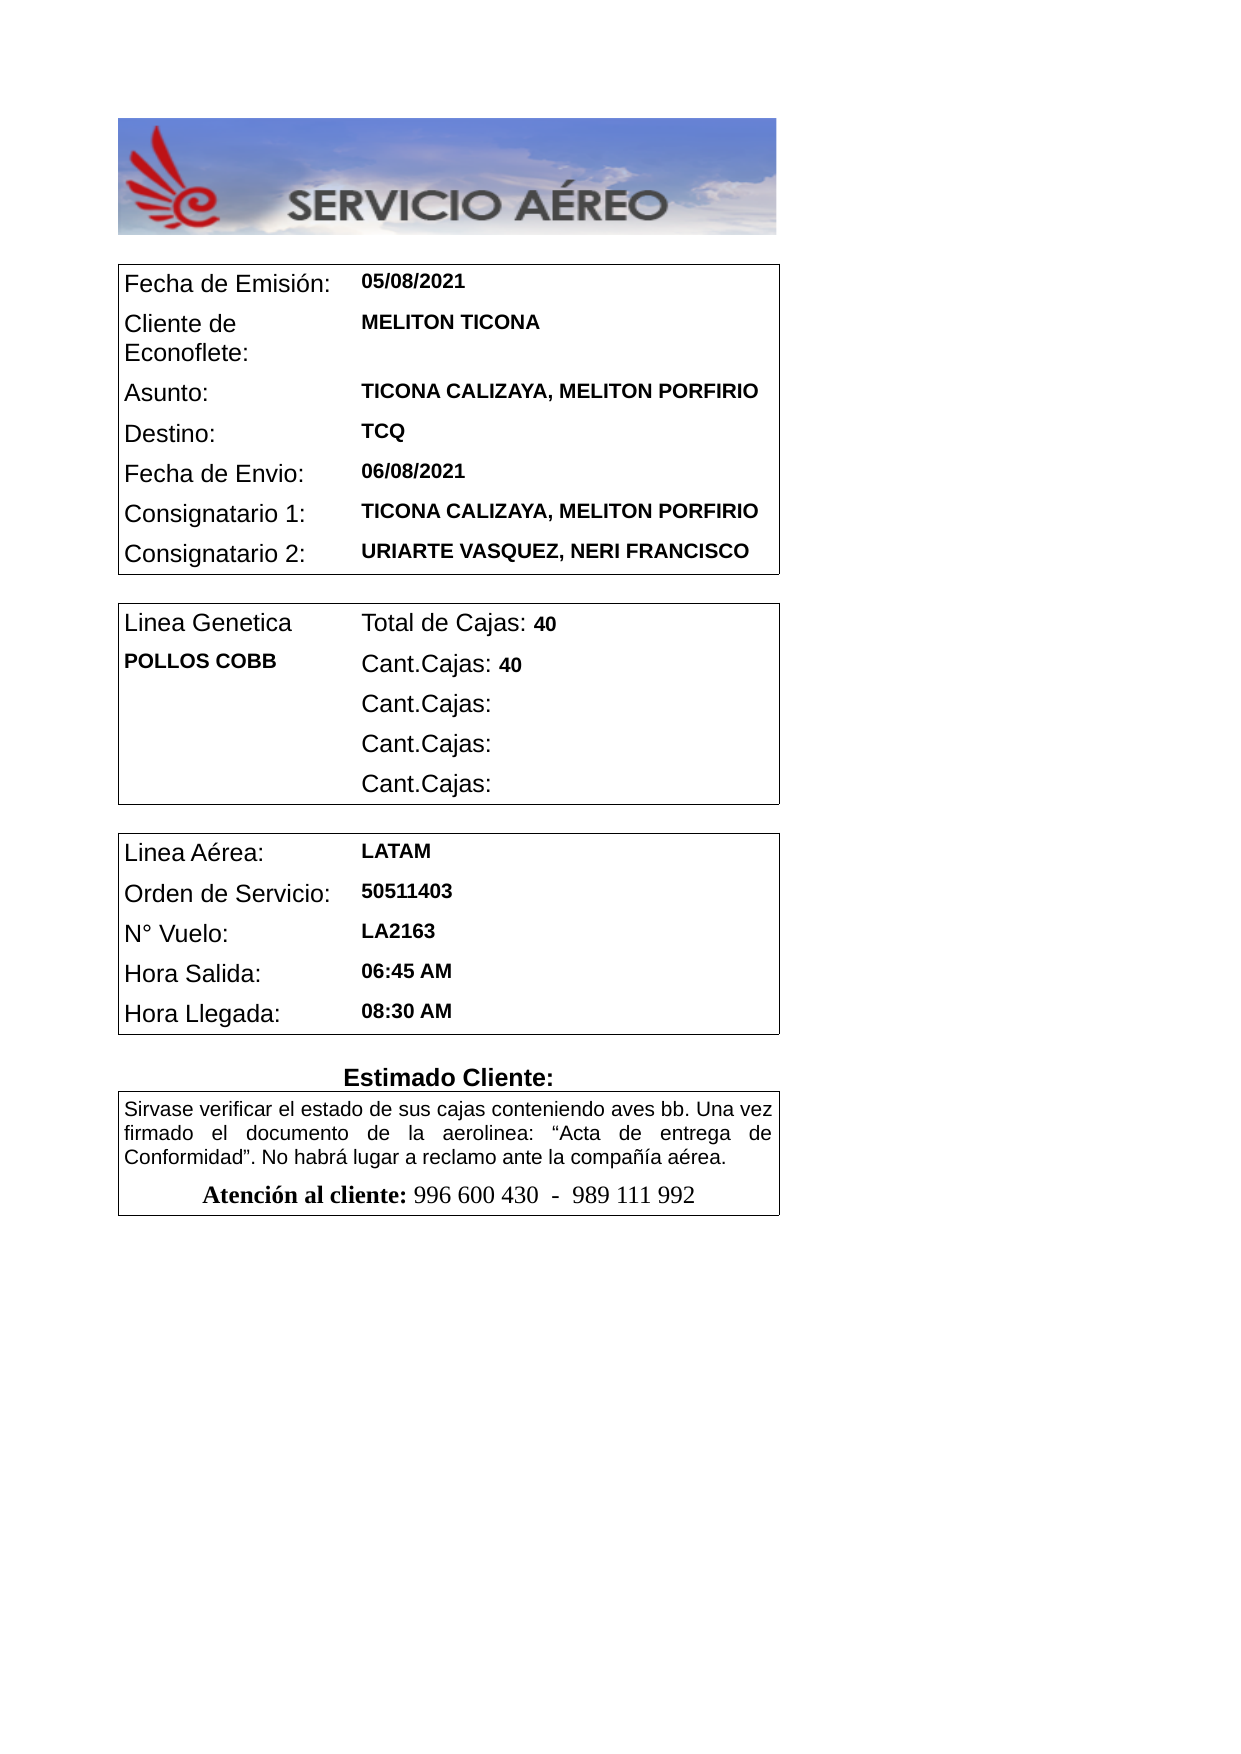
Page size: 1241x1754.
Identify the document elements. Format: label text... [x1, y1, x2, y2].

table_cell Linea Genetica [119, 604, 356, 643]
table_cell Sirvase verificar el estado de sus cajas conteniendo aves bb. Una vez firmado el documento de la aerolinea: “Acta de entrega de Conformidad”. No habrá lugar a reclamo ante la compañía aérea. [119, 1092, 779, 1175]
table_cell [356, 805, 779, 833]
table_cell Cant.Cajas: [356, 683, 779, 723]
table_cell Fecha de Envio: [119, 453, 356, 493]
table_cell Orden de Servicio: [119, 873, 356, 913]
table_cell 06/08/2021 [356, 453, 779, 493]
table_cell TCQ [356, 413, 779, 453]
table_header 05/08/2021 [356, 265, 779, 304]
table_cell [119, 723, 356, 763]
table_header Fecha de Emisión: [119, 265, 356, 304]
table_cell Destino: [119, 413, 356, 453]
table_cell [356, 575, 779, 603]
table_cell Total de Cajas: 40 [356, 604, 779, 643]
table_cell [119, 683, 356, 723]
picture [118, 118, 777, 235]
table_cell Cliente de Econoflete: [119, 304, 356, 373]
table_cell LA2163 [356, 913, 779, 953]
table_cell LATAM [356, 834, 779, 873]
table_cell N° Vuelo: [119, 913, 356, 953]
table_cell Asunto: [119, 373, 356, 413]
table_cell Hora Salida: [119, 953, 356, 993]
table_cell TICONA CALIZAYA, MELITON PORFIRIO [356, 373, 779, 413]
table_cell 50511403 [356, 873, 779, 913]
table_cell [119, 764, 356, 804]
table_cell Estimado Cliente: [118, 1035, 779, 1091]
table_cell TICONA CALIZAYA, MELITON PORFIRIO [356, 493, 779, 533]
table_cell URIARTE VASQUEZ, NERI FRANCISCO [356, 534, 779, 574]
table_cell Consignatario 2: [119, 534, 356, 574]
table_cell 08:30 AM [356, 994, 779, 1034]
table_cell [118, 805, 356, 833]
table_cell Linea Aérea: [119, 834, 356, 873]
table_cell MELITON TICONA [356, 304, 779, 373]
table_cell Hora Llegada: [119, 994, 356, 1034]
table_cell Cant.Cajas: 40 [356, 643, 779, 683]
table_cell [118, 575, 356, 603]
table_cell 06:45 AM [356, 953, 779, 993]
table_cell Cant.Cajas: [356, 723, 779, 763]
table_cell Consignatario 1: [119, 493, 356, 533]
table_cell Cant.Cajas: [356, 764, 779, 804]
table_cell POLLOS COBB [119, 643, 356, 683]
table_cell Atención al cliente: 996 600 430 - 989 111 992 [119, 1175, 779, 1215]
